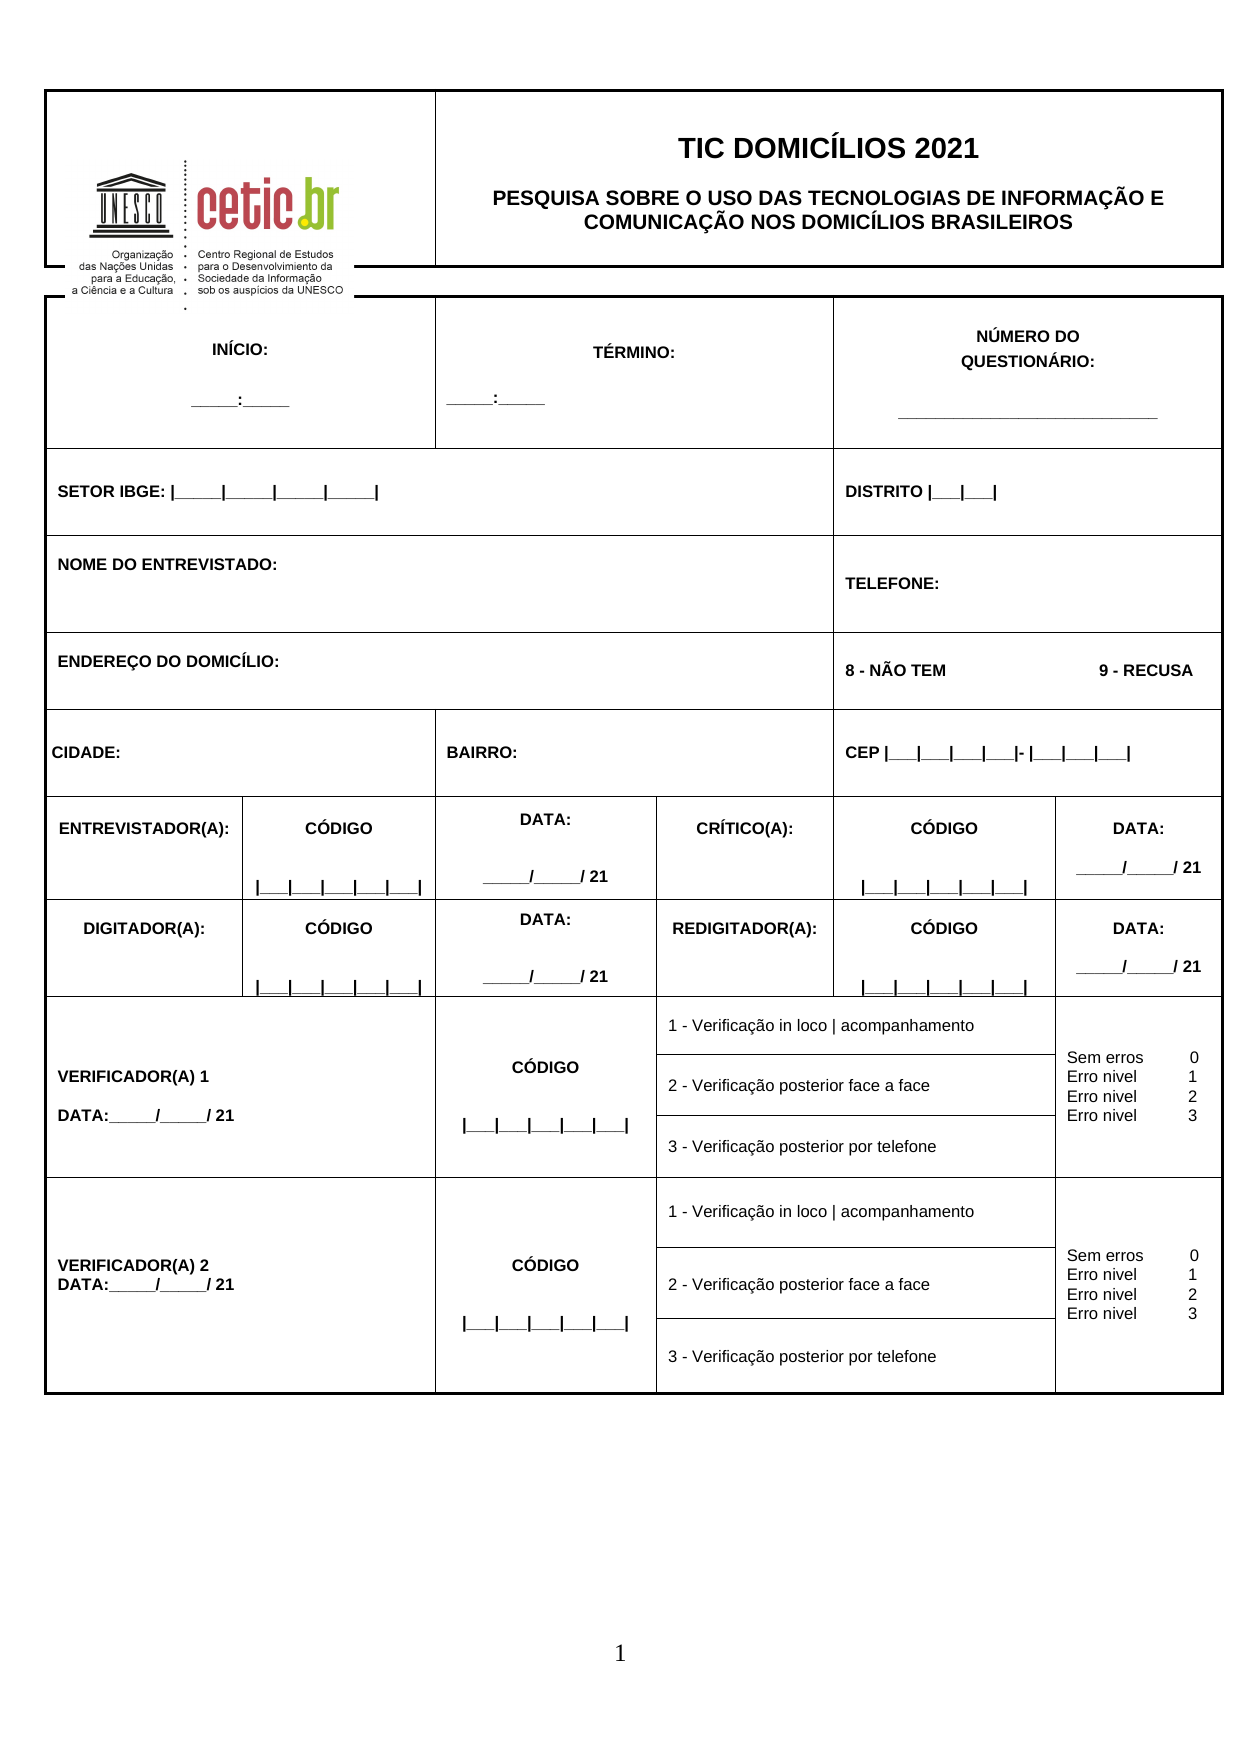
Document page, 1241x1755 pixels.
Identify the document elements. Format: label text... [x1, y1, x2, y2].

table_cell 1 - Verificação in loco | acompanhamento [657, 1178, 1055, 1247]
table_cell [45, 268, 65, 295]
table_cell CEP |___|___|___|___|- |___|___|___| [834, 710, 1221, 796]
table_cell CRÍTICO(A): [657, 797, 833, 899]
table_header TIC DOMICÍLIOS 2021 PESQUISA SOBRE O USO DAS TECNOLOGIAS DE INFORMAÇÃO E COMUNICAÇÃO NOS DOMICÍLIOS BRASILEIROS [436, 92, 1221, 264]
table_cell 2 - Verificação posterior face a face [657, 1055, 1055, 1115]
table_cell CÓDIGO |___|___|___|___|___| [834, 797, 1055, 899]
table_cell VERIFICADOR(A) 2 DATA:_____/_____/ 21 [47, 1178, 435, 1392]
table_cell 1 - Verificação in loco | acompanhamento [657, 997, 1055, 1054]
table_cell VERIFICADOR(A) 1 DATA:_____/_____/ 21 [47, 997, 435, 1177]
table_cell 3 - Verificação posterior por telefone [657, 1319, 1055, 1392]
table_cell [833, 268, 1222, 295]
table_cell Sem erros 0 Erro nivel 1 Erro nivel 2 Erro nivel 3 [1056, 997, 1221, 1177]
table_cell NÚMERO DO QUESTIONÁRIO: ____________________________ [834, 298, 1221, 448]
table_cell CÓDIGO |___|___|___|___|___| [436, 1178, 656, 1392]
table_cell 8 - NÃO TEM 9 - RECUSA [834, 633, 1221, 709]
table_cell [390, 268, 833, 295]
table_cell CÓDIGO |___|___|___|___|___| [243, 900, 435, 996]
table_cell INÍCIO: _____:_____ [47, 298, 435, 448]
table_cell DATA: _____/_____/ 21 [1056, 797, 1221, 899]
table_cell [355, 268, 390, 295]
table_cell CIDADE: [47, 710, 435, 796]
table_cell TELEFONE: [834, 536, 1221, 632]
table_cell BAIRRO: [436, 710, 833, 796]
table_cell REDIGITADOR(A): [657, 900, 833, 996]
table_cell DATA: _____/_____/ 21 [436, 797, 656, 899]
table_cell 3 - Verificação posterior por telefone [657, 1116, 1055, 1177]
table_cell DISTRITO |___|___| [834, 449, 1221, 535]
table_cell CÓDIGO |___|___|___|___|___| [834, 900, 1055, 996]
table_cell DATA: _____/_____/ 21 [1056, 900, 1221, 996]
table_cell NOME DO ENTREVISTADO: [47, 536, 833, 632]
table_cell DATA: _____/_____/ 21 [436, 900, 656, 996]
table_header [47, 92, 435, 264]
table_cell CÓDIGO |___|___|___|___|___| [436, 997, 656, 1177]
table_cell Sem erros 0 Erro nivel 1 Erro nivel 2 Erro nivel 3 [1056, 1178, 1221, 1392]
table_cell ENTREVISTADOR(A): [47, 797, 242, 899]
table_cell SETOR IBGE: |_____|_____|_____|_____| [47, 449, 833, 535]
table_cell CÓDIGO |___|___|___|___|___| [243, 797, 435, 899]
table_cell 2 - Verificação posterior face a face [657, 1248, 1055, 1318]
table_cell DIGITADOR(A): [47, 900, 242, 996]
table_cell ENDEREÇO DO DOMICÍLIO: [47, 633, 833, 709]
table_cell TÉRMINO: _____:_____ [436, 298, 833, 448]
